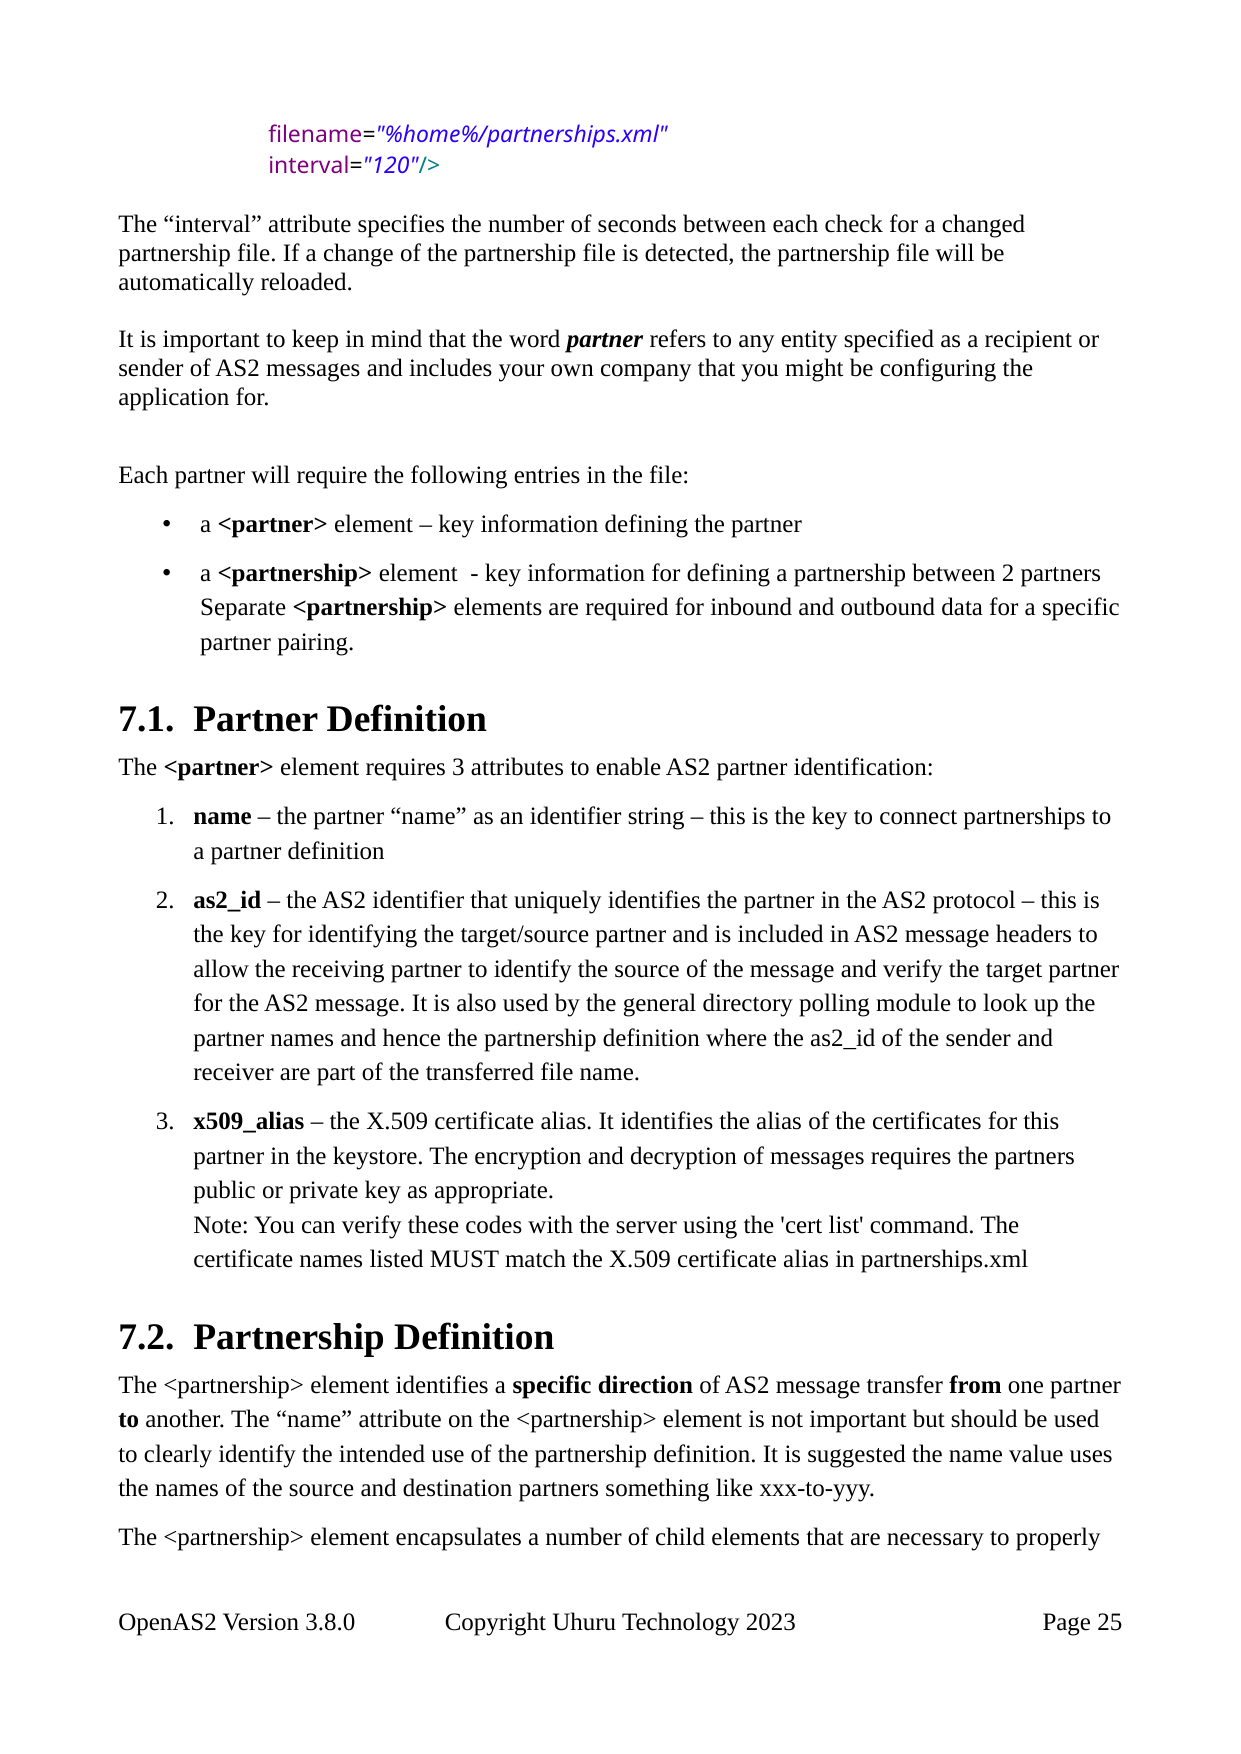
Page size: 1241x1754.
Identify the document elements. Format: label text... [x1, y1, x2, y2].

list a <partner> element – key information defining the partner [162, 509, 1122, 537]
list name – the partner “name” as an identifier string – this is the key to connect partnerships to a partner definition [156, 801, 1122, 864]
text interval="120"/> [118, 149, 1122, 181]
text It is important to keep in mind that the word partner refers to any entity specified as a recipient or sender of AS2 messages and includes your own company that you might be configuring the application for. [118, 324, 1122, 411]
text filename="%home%/partnerships.xml" [118, 118, 1122, 149]
text The <partnership> element encapsulates a number of child elements that are necessary to properly [118, 1522, 1122, 1551]
list a <partnership> element - key information for defining a partnership between 2 partners Separate <partnership> elements are required for inbound and outbound data for a specific partner pairing. [162, 558, 1122, 656]
text The <partnership> element identifies a specific direction of AS2 message transfer from one partner to another. The “name” attribute on the <partnership> element is not important but should be used to clearly identify the intended use of the partnership definition. It is suggested the name value uses the names of the source and destination partners something like xxx-to-yyy. [118, 1370, 1122, 1502]
subtitle Partnership Definition [118, 1314, 1122, 1357]
text The “interval” attribute specifies the number of seconds between each check for a changed partnership file. If a change of the partnership file is detected, the partnership file will be automatically reloaded. [118, 209, 1122, 296]
text Each partner will require the following entries in the file: [118, 460, 1122, 488]
text The <partner> element requires 3 attributes to enable AS2 partner identification: [118, 752, 1122, 781]
subtitle Partner Definition [118, 697, 1122, 740]
list as2_id – the AS2 identifier that uniquely identifies the partner in the AS2 protocol – this is the key for identifying the target/source partner and is included in AS2 message headers to allow the receiving partner to identify the source of the message and verify the target partner for the AS2 message. It is also used by the general directory polling module to look up the partner names and hence the partnership definition where the as2_id of the sender and receiver are part of the transferred file name. [156, 885, 1122, 1086]
list x509_alias – the X.509 certificate alias. It identifies the alias of the certificates for this partner in the keystore. The encryption and decryption of messages requires the partners public or private key as appropriate. Note: You can verify these codes with the server using the 'cert list' command. The certificate names listed MUST match the X.509 certificate alias in partnerships.xml [156, 1106, 1122, 1273]
